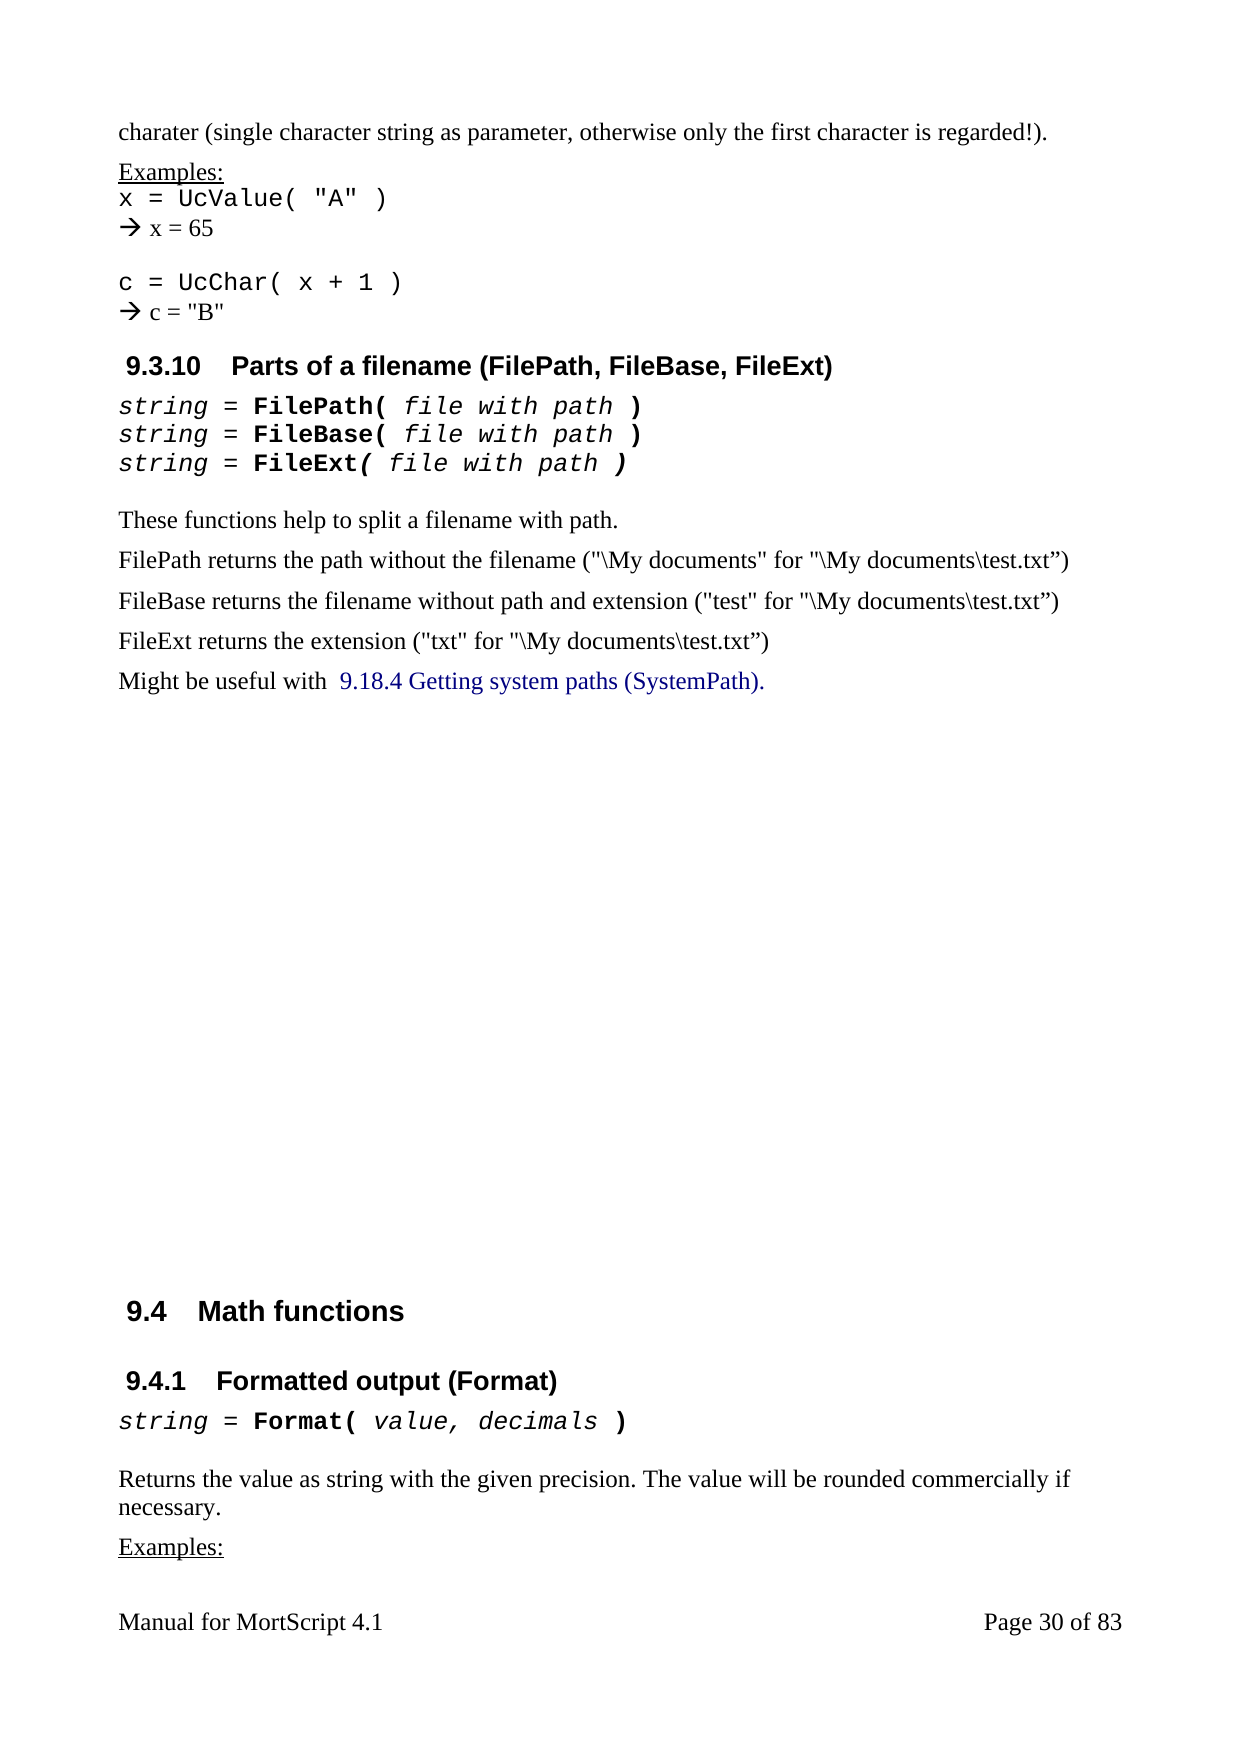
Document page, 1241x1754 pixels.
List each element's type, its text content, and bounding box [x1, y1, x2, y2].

subtitle Math functions [118, 1295, 1122, 1328]
subtitle Parts of a filename (FilePath, FileBase, FileExt) [118, 351, 1122, 381]
text charater (single character string as parameter, otherwise only the first character is regarded!). [118, 118, 1122, 146]
text Might be useful with 9.18.4 Getting system paths (SystemPath). [118, 667, 1122, 695]
text string = FilePath( file with path ) [118, 394, 1122, 422]
text Returns the value as string with the given precision. The value will be rounded commercially if necessary. [118, 1465, 1122, 1520]
text string = FileExt( file with path ) [118, 450, 1122, 479]
text These functions help to split a filename with path. [118, 506, 1122, 534]
text  x = 65 [118, 214, 1122, 242]
subtitle Formatted output (Format) [118, 1365, 1122, 1396]
text FileBase returns the filename without path and extension ("test" for "\My documents\test.txt”) [118, 587, 1122, 614]
text c = UcChar( x + 1 ) [118, 270, 1122, 298]
text string = Format( value, decimals ) [118, 1408, 1122, 1437]
text x = UcValue( "A" ) [118, 186, 1122, 214]
text Examples: [118, 158, 1122, 186]
text  c = "B" [118, 298, 1122, 326]
text FileExt returns the extension ("txt" for "\My documents\test.txt”) [118, 627, 1122, 655]
text Examples: [118, 1533, 1122, 1561]
text string = FileBase( file with path ) [118, 422, 1122, 450]
text FilePath returns the path without the filename ("\My documents" for "\My documents\test.txt”) [118, 547, 1122, 574]
